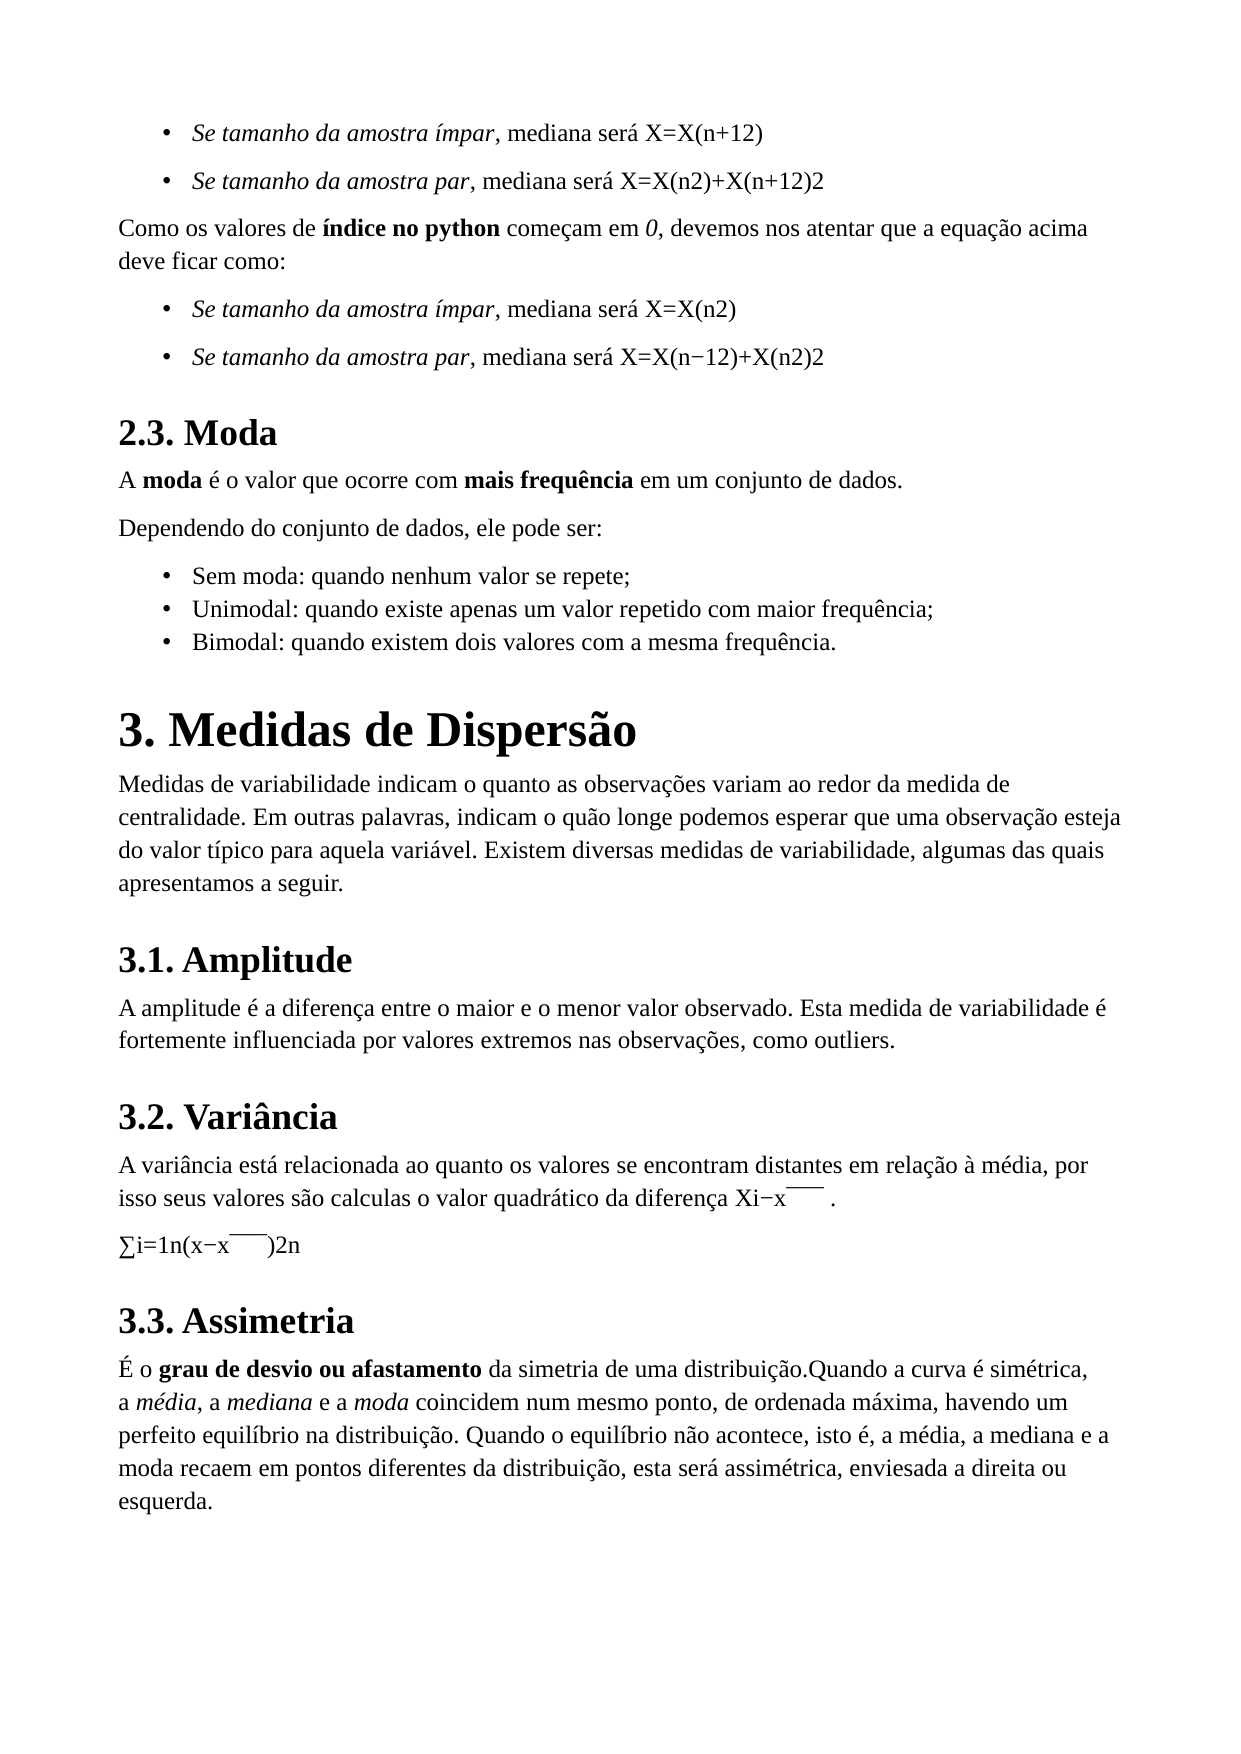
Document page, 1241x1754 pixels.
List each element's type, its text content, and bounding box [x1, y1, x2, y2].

list Se tamanho da amostra ímpar, mediana será X=X(n+12) [162, 118, 1122, 147]
list Bimodal: quando existem dois valores com a mesma frequência. [162, 627, 1122, 656]
subtitle 3.1. Amplitude [118, 937, 1122, 980]
subtitle 3.2. Variância [118, 1094, 1122, 1137]
subtitle 3.3. Assimetria [118, 1299, 1122, 1342]
text Medidas de variabilidade indicam o quanto as observações variam ao redor da medida de centralidade. Em outras palavras, indicam o quão longe podemos esperar que uma observação esteja do valor típico para aquela variável. Existem diversas medidas de variabilidade, algumas das quais apresentamos a seguir. [118, 769, 1122, 897]
list Unimodal: quando existe apenas um valor repetido com maior frequência; [162, 594, 1122, 623]
subtitle 3. Medidas de Dispersão [118, 699, 1122, 757]
text A amplitude é a diferença entre o maior e o menor valor observado. Esta medida de variabilidade é fortemente influenciada por valores extremos nas observações, como outliers. [118, 993, 1122, 1054]
text A variância está relacionada ao quanto os valores se encontram distantes em relação à média, por isso seus valores são calculas o valor quadrático da diferença Xi−x¯¯¯ . [118, 1150, 1122, 1211]
text A moda é o valor que ocorre com mais frequência em um conjunto de dados. [118, 466, 1122, 494]
list Se tamanho da amostra par, mediana será X=X(n2)+X(n+12)2 [162, 166, 1122, 194]
text É o grau de desvio ou afastamento da simetria de uma distribuição.Quando a curva é simétrica, a média, a mediana e a moda coincidem num mesmo ponto, de ordenada máxima, havendo um perfeito equilíbrio na distribuição. Quando o equilíbrio não acontece, isto é, a média, a mediana e a moda recaem em pontos diferentes da distribuição, esta será assimétrica, enviesada a direita ou esquerda. [118, 1354, 1122, 1515]
text ∑i=1n(x−x¯¯¯)2n [118, 1230, 1122, 1259]
list Se tamanho da amostra ímpar, mediana será X=X(n2) [162, 294, 1122, 323]
text Como os valores de índice no python começam em 0, devemos nos atentar que a equação acima deve ficar como: [118, 213, 1122, 275]
list Sem moda: quando nenhum valor se repete; [162, 561, 1122, 589]
subtitle 2.3. Moda [118, 410, 1122, 453]
text Dependendo do conjunto de dados, ele pode ser: [118, 513, 1122, 542]
list Se tamanho da amostra par, mediana será X=X(n−12)+X(n2)2 [162, 342, 1122, 370]
